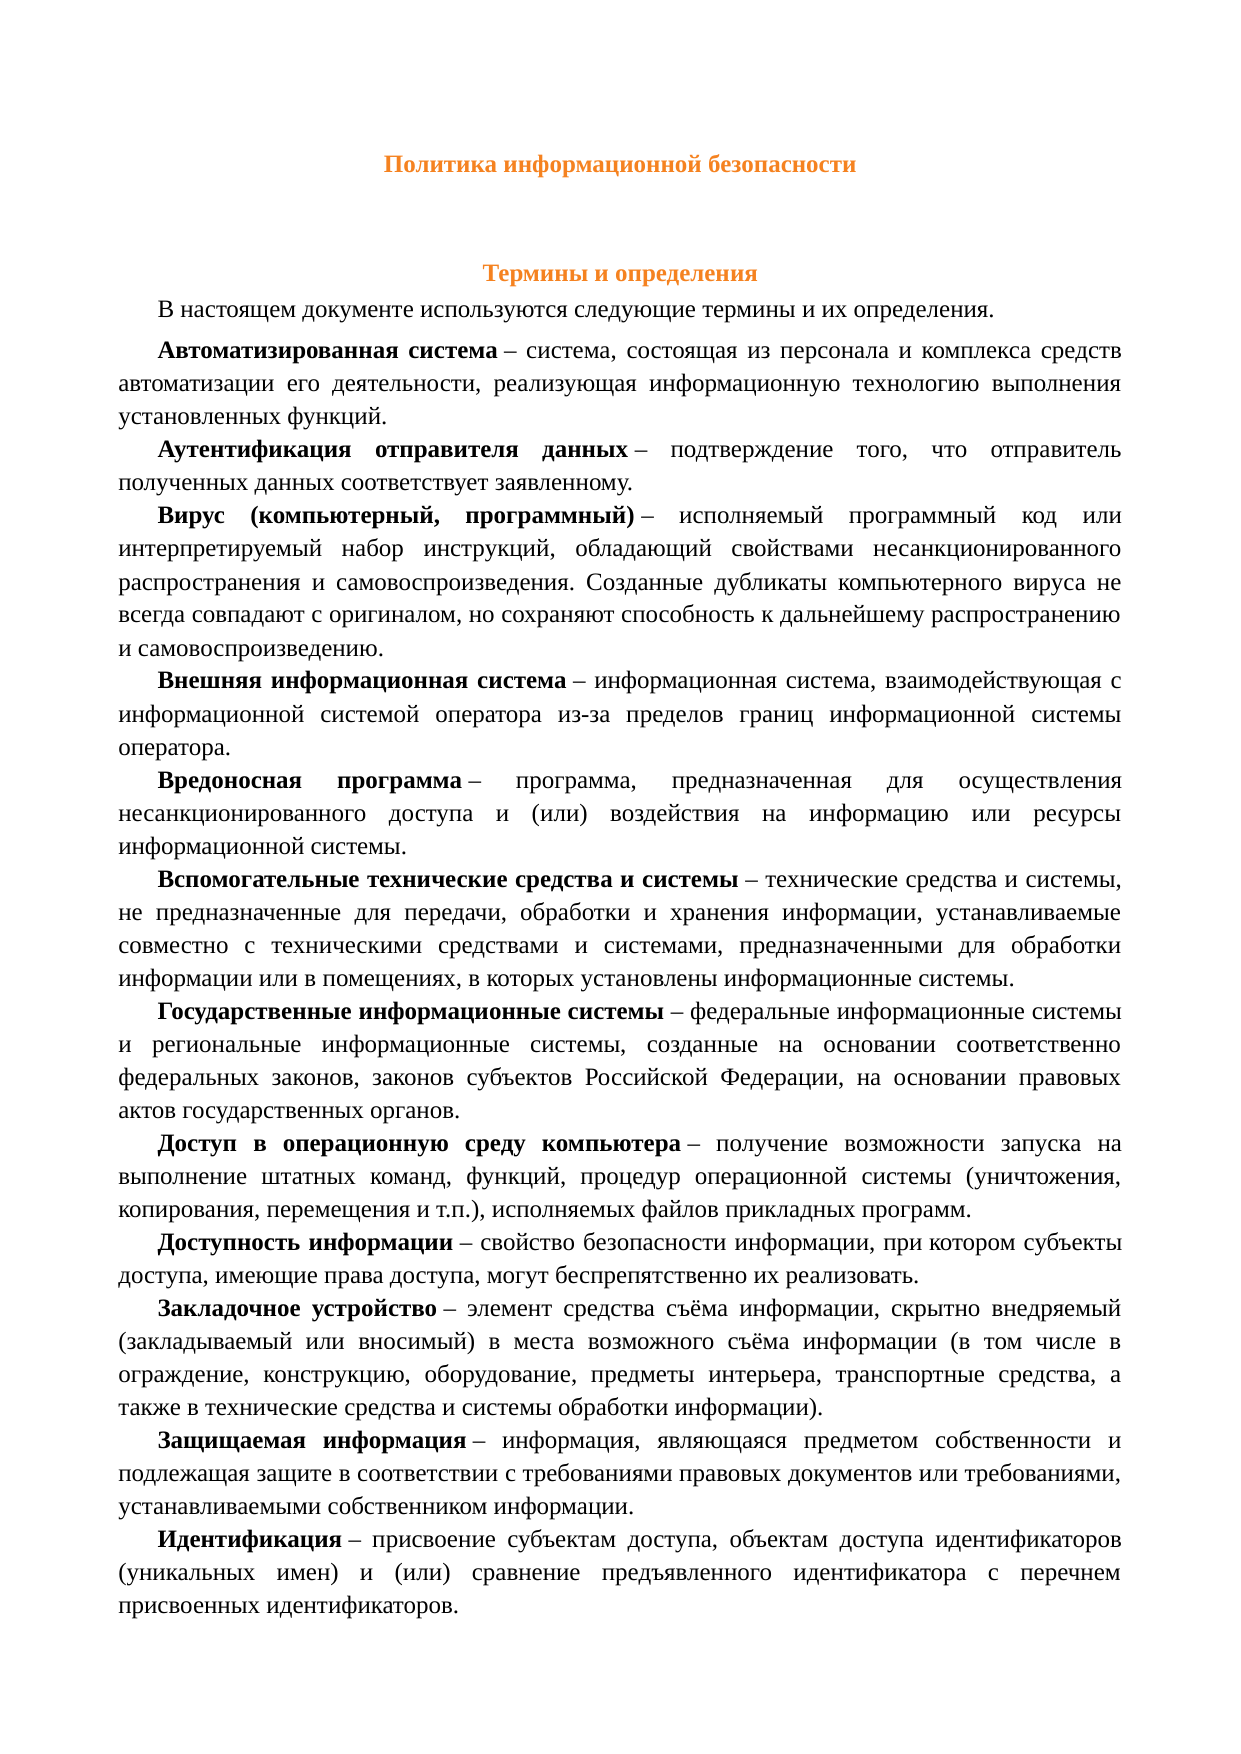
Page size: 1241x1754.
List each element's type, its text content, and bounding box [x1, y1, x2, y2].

text Идентификация – присвоение субъектам доступа, объектам доступа идентификаторов (уникальных имен) и (или) сравнение предъявленного идентификатора с перечнем присвоенных идентификаторов. [118, 1524, 1122, 1619]
text Автоматизированная система – система, состоящая из персонала и комплекса средств автоматизации его деятельности, реализующая информационную технологию выполнения установленных функций. [118, 335, 1122, 430]
text Доступ в операционную среду компьютера – получение возможности запуска на выполнение штатных команд, функций, процедур операционной системы (уничтожения, копирования, перемещения и т.п.), исполняемых файлов прикладных программ. [118, 1128, 1122, 1223]
text В настоящем документе используются следующие термины и их определения. [118, 294, 1122, 323]
text Государственные информационные системы – федеральные информационные системы и региональные информационные системы, созданные на основании соответственно федеральных законов, законов субъектов Российской Федерации, на основании правовых актов государственных органов. [118, 996, 1122, 1124]
subtitle Термины и определения [118, 258, 1122, 287]
text Внешняя информационная система – информационная система, взаимодействующая с информационной системой оператора из-за пределов границ информационной системы оператора. [118, 666, 1122, 760]
text Доступность информации – свойство безопасности информации, при котором субъекты доступа, имеющие права доступа, могут беспрепятственно их реализовать. [118, 1227, 1122, 1289]
subtitle Политика информационной безопасности [118, 149, 1122, 178]
text Вредоносная программа – программа, предназначенная для осуществ­ления несанкционированного доступа и (или) воздействия на информацию или ресурсы информационной системы. [118, 765, 1122, 859]
text Аутентификация отправителя данных – подтверждение того, что отправитель полученных данных соответствует заявленному. [118, 434, 1122, 496]
text Защищаемая информация – информация, являющаяся предметом собственности и подлежащая защите в соответствии с требованиями правовых документов или требованиями, устанавливаемыми собственником информации. [118, 1425, 1122, 1520]
text Закладочное устройство – элемент средства съёма информации, скрытно внедряемый (закладываемый или вносимый) в места возможного съёма информации (в том числе в ограждение, конструкцию, оборудование, предметы интерьера, транспортные средства, а также в технические средства и системы обработки информации). [118, 1293, 1122, 1421]
text Вспомогательные технические средства и системы – технические средства и системы, не предназначенные для передачи, обработки и хранения информации, устанавливаемые совместно с техническими средствами и системами, предназначенными для обработки информации или в помещениях, в которых установлены информационные системы. [118, 864, 1122, 992]
text Вирус (компьютерный, программный) – исполняемый программный код или интерпретируемый набор инструкций, обладающий свойствами несанкционированного распространения и самовоспроизведения. Созданные дубликаты компьютерного вируса не всегда совпадают с оригиналом, но сохраняют способность к дальнейшему распространению и самовоспроизведению. [118, 501, 1122, 661]
